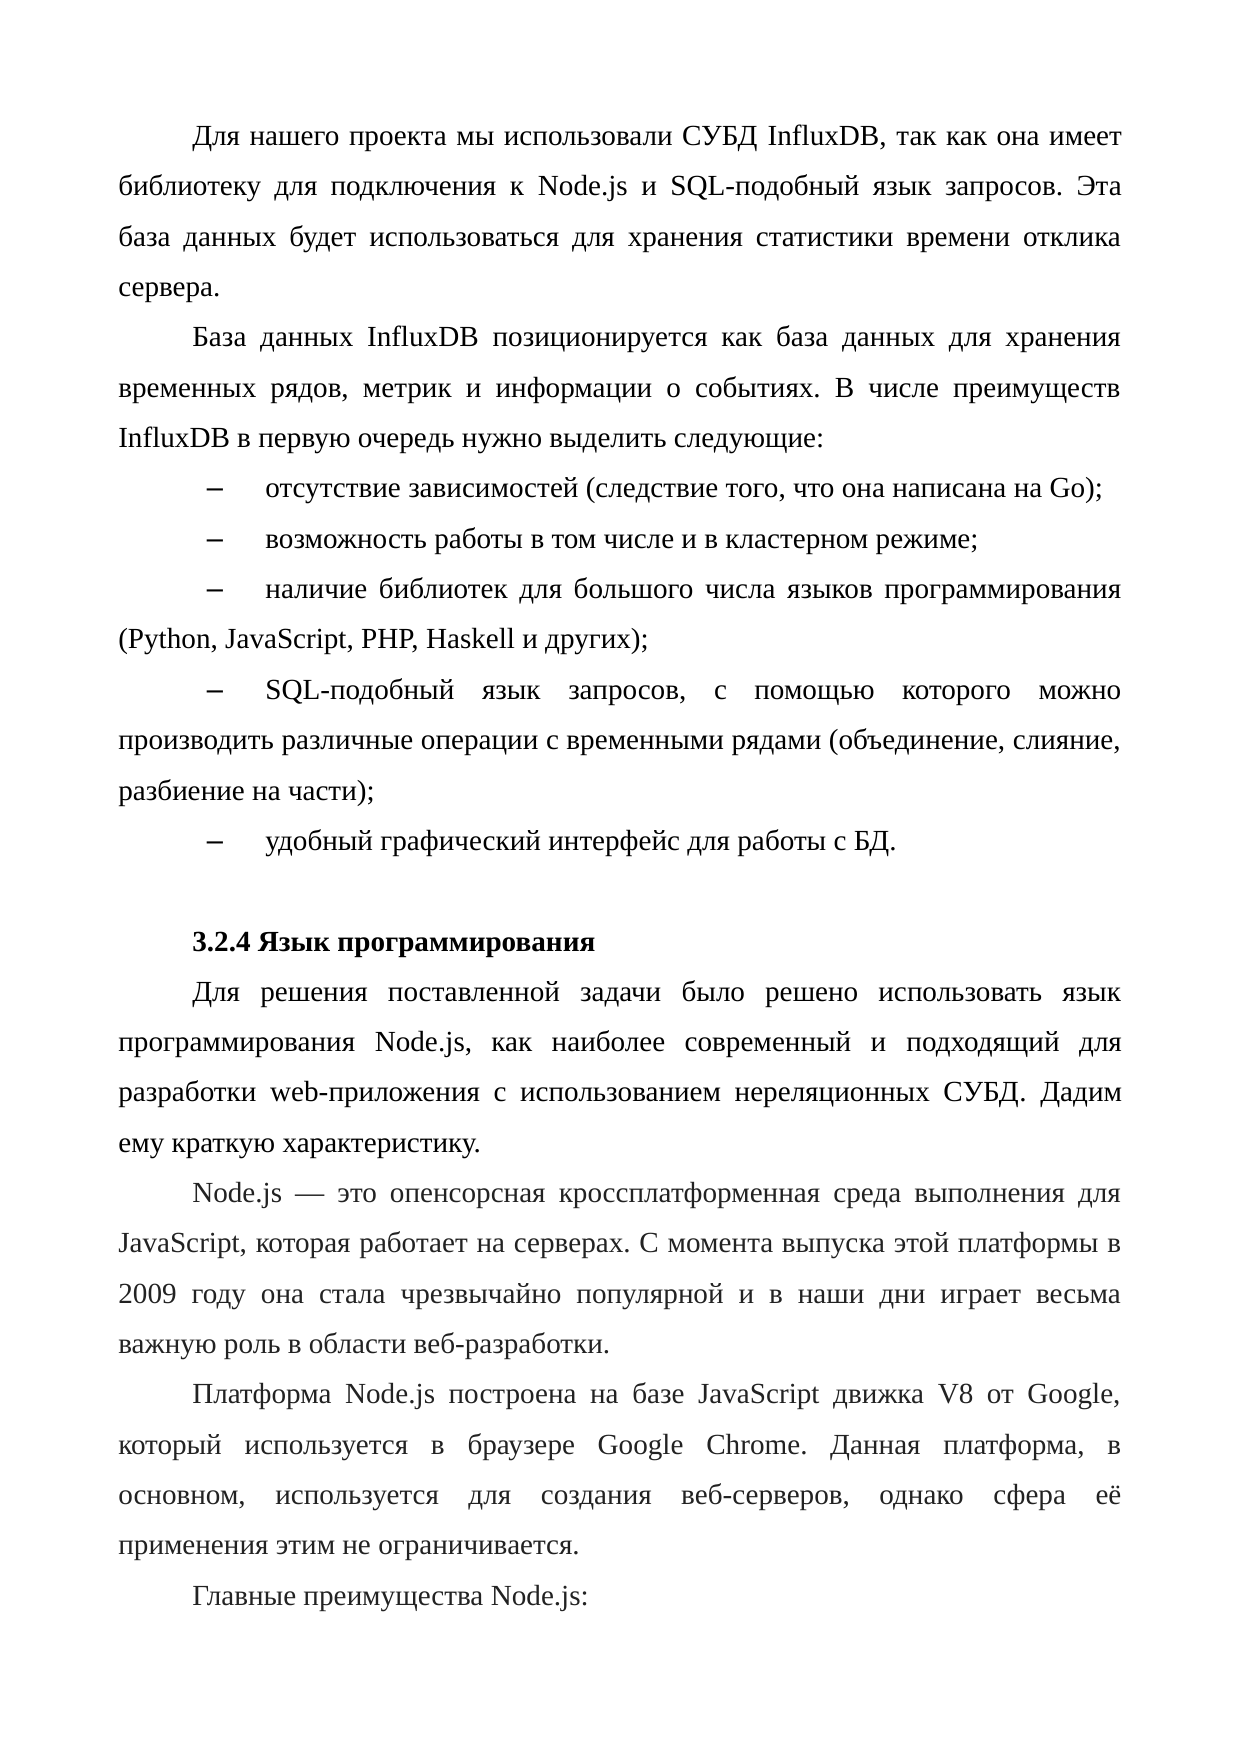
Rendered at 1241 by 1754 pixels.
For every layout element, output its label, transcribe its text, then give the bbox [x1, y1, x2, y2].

list наличие библиотек для большого числа языков программирования (Python, JavaScript, PHP, Haskell и других); [118, 571, 1122, 655]
text База данных InfluxDB позиционируется как база данных для хранения временных рядов, метрик и информации о событиях. В числе преимуществ InfluxDB в первую очередь нужно выделить следующие: [118, 319, 1122, 453]
text Для нашего проекта мы использовали СУБД InfluxDB, так как она имеет библиотеку для подключения к Node.js и SQL-подобный язык запросов. Эта база данных будет использоваться для хранения статистики времени отклика сервера. [118, 118, 1122, 303]
text Главные преимущества Node.js: [118, 1578, 1122, 1611]
list отсутствие зависимостей (следствие того, что она написана на Go); [118, 470, 1122, 504]
text Node.js — это опенсорсная кроссплатформенная среда выполнения для JavaScript, которая работает на серверах. С момента выпуска этой платформы в 2009 году она стала чрезвычайно популярной и в наши дни играет весьма важную роль в области веб-разработки. [118, 1175, 1122, 1360]
subtitle 3.2.4 Язык программирования [118, 924, 1122, 957]
list SQL-подобный язык запросов, с помощью которого можно производить различные операции с временными рядами (объединение, слияние, разбиение на части); [118, 672, 1122, 806]
list возможность работы в том числе и в кластерном режиме; [118, 521, 1122, 554]
list удобный графический интерфейс для работы с БД. [118, 823, 1122, 857]
text Платформа Node.js построена на базе JavaScript движка V8 от Google, который используется в браузере Google Chrome. Данная платформа, в основном, используется для создания веб-серверов, однако сфера её применения этим не ограничивается. [118, 1376, 1122, 1561]
text Для решения поставленной задачи было решено использовать язык программирования Node.js, как наиболее современный и подходящий для разработки web-приложения с использованием нереляционных СУБД. Дадим ему краткую характеристику. [118, 974, 1122, 1158]
